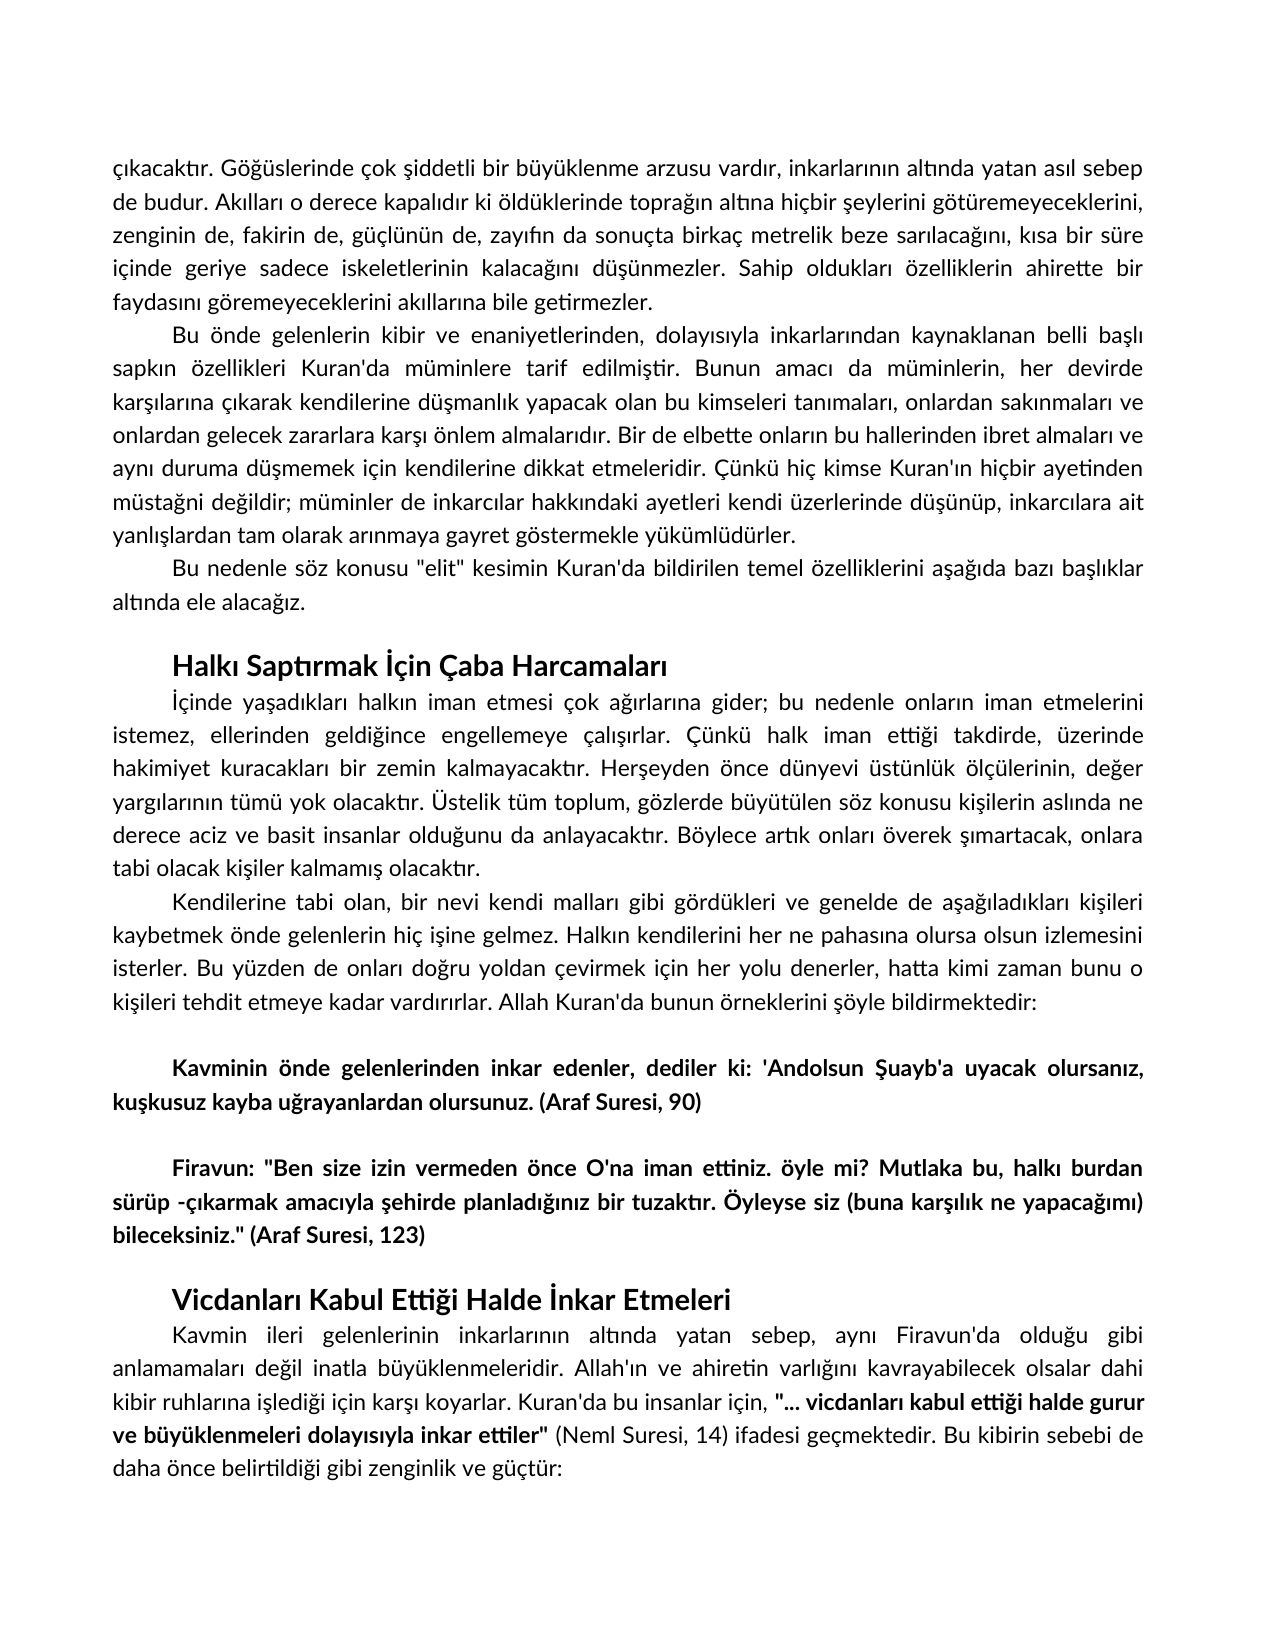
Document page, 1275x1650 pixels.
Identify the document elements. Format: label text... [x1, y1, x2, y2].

text çıkacaktır. Göğüslerinde çok şiddetli bir büyüklenme arzusu vardır, inkarlarının altında yatan asıl sebep de budur. Akılları o derece kapalıdır ki öldüklerinde toprağın altına hiçbir şeylerini götüremeyeceklerini, zenginin de, fakirin de, güçlünün de, zayıfın da sonuçta birkaç metrelik beze sarılacağını, kısa bir süre içinde geriye sadece iskeletlerinin kalacağını düşünmezler. Sahip oldukları özelliklerin ahirette bir faydasını göremeyeceklerini akıllarına bile getirmezler. [112, 150, 1145, 317]
text Vicdanları Kabul Ettiği Halde İnkar Etmeleri [112, 1283, 1145, 1317]
text Firavun: "Ben size izin vermeden önce O'na iman ettiniz. öyle mi? Mutlaka bu, halkı burdan sürüp -çıkarmak amacıyla şehirde planladığınız bir tuzaktır. Öyleyse siz (buna karşılık ne yapacağımı) bileceksiniz." (Araf Suresi, 123) [112, 1150, 1145, 1250]
text Kavmin ileri gelenlerinin inkarlarının altında yatan sebep, aynı Firavun'da olduğu gibi anlamamaları değil inatla büyüklenmeleridir. Allah'ın ve ahiretin varlığını kavrayabilecek olsalar dahi kibir ruhlarına işlediği için karşı koyarlar. Kuran'da bu insanlar için, "... vicdanları kabul ettiği halde gurur ve büyüklenmeleri dolayısıyla inkar ettiler" (Neml Suresi, 14) ifadesi geçmektedir. Bu kibirin sebebi de daha önce belirtildiği gibi zenginlik ve güçtür: [112, 1317, 1145, 1483]
text Bu önde gelenlerin kibir ve enaniyetlerinden, dolayısıyla inkarlarından kaynaklanan belli başlı sapkın özellikleri Kuran'da müminlere tarif edilmiştir. Bunun amacı da müminlerin, her devirde karşılarına çıkarak kendilerine düşmanlık yapacak olan bu kimseleri tanımaları, onlardan sakınmaları ve onlardan gelecek zararlara karşı önlem almalarıdır. Bir de elbette onların bu hallerinden ibret almaları ve aynı duruma düşmemek için kendilerine dikkat etmeleridir. Çünkü hiç kimse Kuran'ın hiçbir ayetinden müstağni değildir; müminler de inkarcılar hakkındaki ayetleri kendi üzerlerinde düşünüp, inkarcılara ait yanlışlardan tam olarak arınmaya gayret göstermekle yükümlüdürler. [112, 317, 1145, 550]
text Bu nedenle söz konusu "elit" kesimin Kuran'da bildirilen temel özelliklerini aşağıda bazı başlıklar altında ele alacağız. [112, 550, 1145, 617]
text Kavminin önde gelenlerinden inkar edenler, dediler ki: 'Andolsun Şuayb'a uyacak olursanız, kuşkusuz kayba uğrayanlardan olursunuz. (Araf Suresi, 90) [112, 1050, 1145, 1117]
text Kendilerine tabi olan, bir nevi kendi malları gibi gördükleri ve genelde de aşağıladıkları kişileri kaybetmek önde gelenlerin hiç işine gelmez. Halkın kendilerini her ne pahasına olursa olsun izlemesini isterler. Bu yüzden de onları doğru yoldan çevirmek için her yolu denerler, hatta kimi zaman bunu o kişileri tehdit etmeye kadar vardırırlar. Allah Kuran'da bunun örneklerini şöyle bildirmektedir: [112, 883, 1145, 1017]
text İçinde yaşadıkları halkın iman etmesi çok ağırlarına gider; bu nedenle onların iman etmelerini istemez, ellerinden geldiğince engellemeye çalışırlar. Çünkü halk iman ettiği takdirde, üzerinde hakimiyet kuracakları bir zemin kalmayacaktır. Herşeyden önce dünyevi üstünlük ölçülerinin, değer yargılarının tümü yok olacaktır. Üstelik tüm toplum, gözlerde büyütülen söz konusu kişilerin aslında ne derece aciz ve basit insanlar olduğunu da anlayacaktır. Böylece artık onları överek şımartacak, onlara tabi olacak kişiler kalmamış olacaktır. [112, 683, 1145, 883]
text Halkı Saptırmak İçin Çaba Harcamaları [112, 650, 1145, 683]
